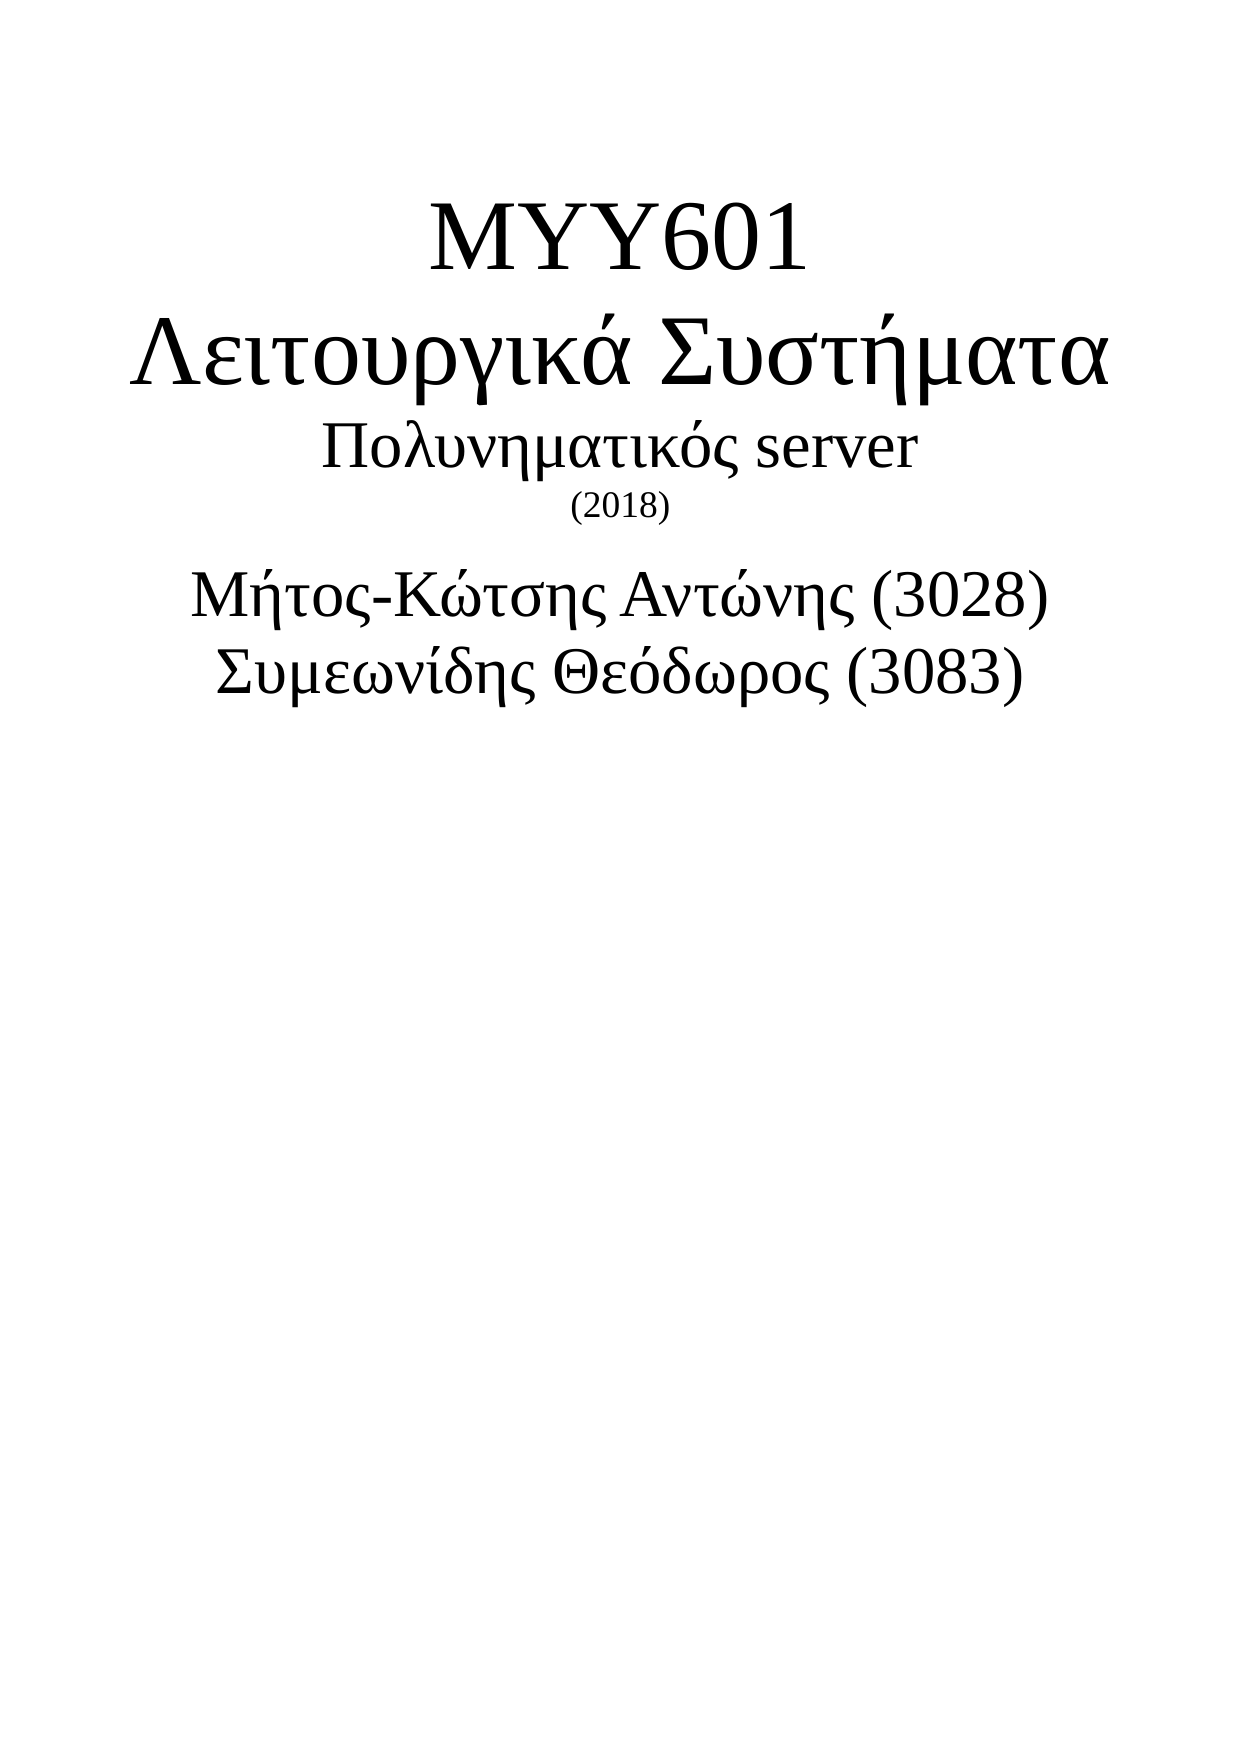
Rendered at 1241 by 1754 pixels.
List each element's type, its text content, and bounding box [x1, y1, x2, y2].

text Πολυνηματικός server [118, 406, 1122, 482]
text Λειτουργικά Συστήματα [118, 291, 1122, 406]
text ΜΥΥ601 [118, 176, 1122, 291]
text Μήτος-Κώτσης Αντώνης (3028) [118, 554, 1122, 631]
text (2018) [118, 482, 1122, 525]
text Συμεωνίδης Θεόδωρος (3083) [118, 631, 1122, 707]
